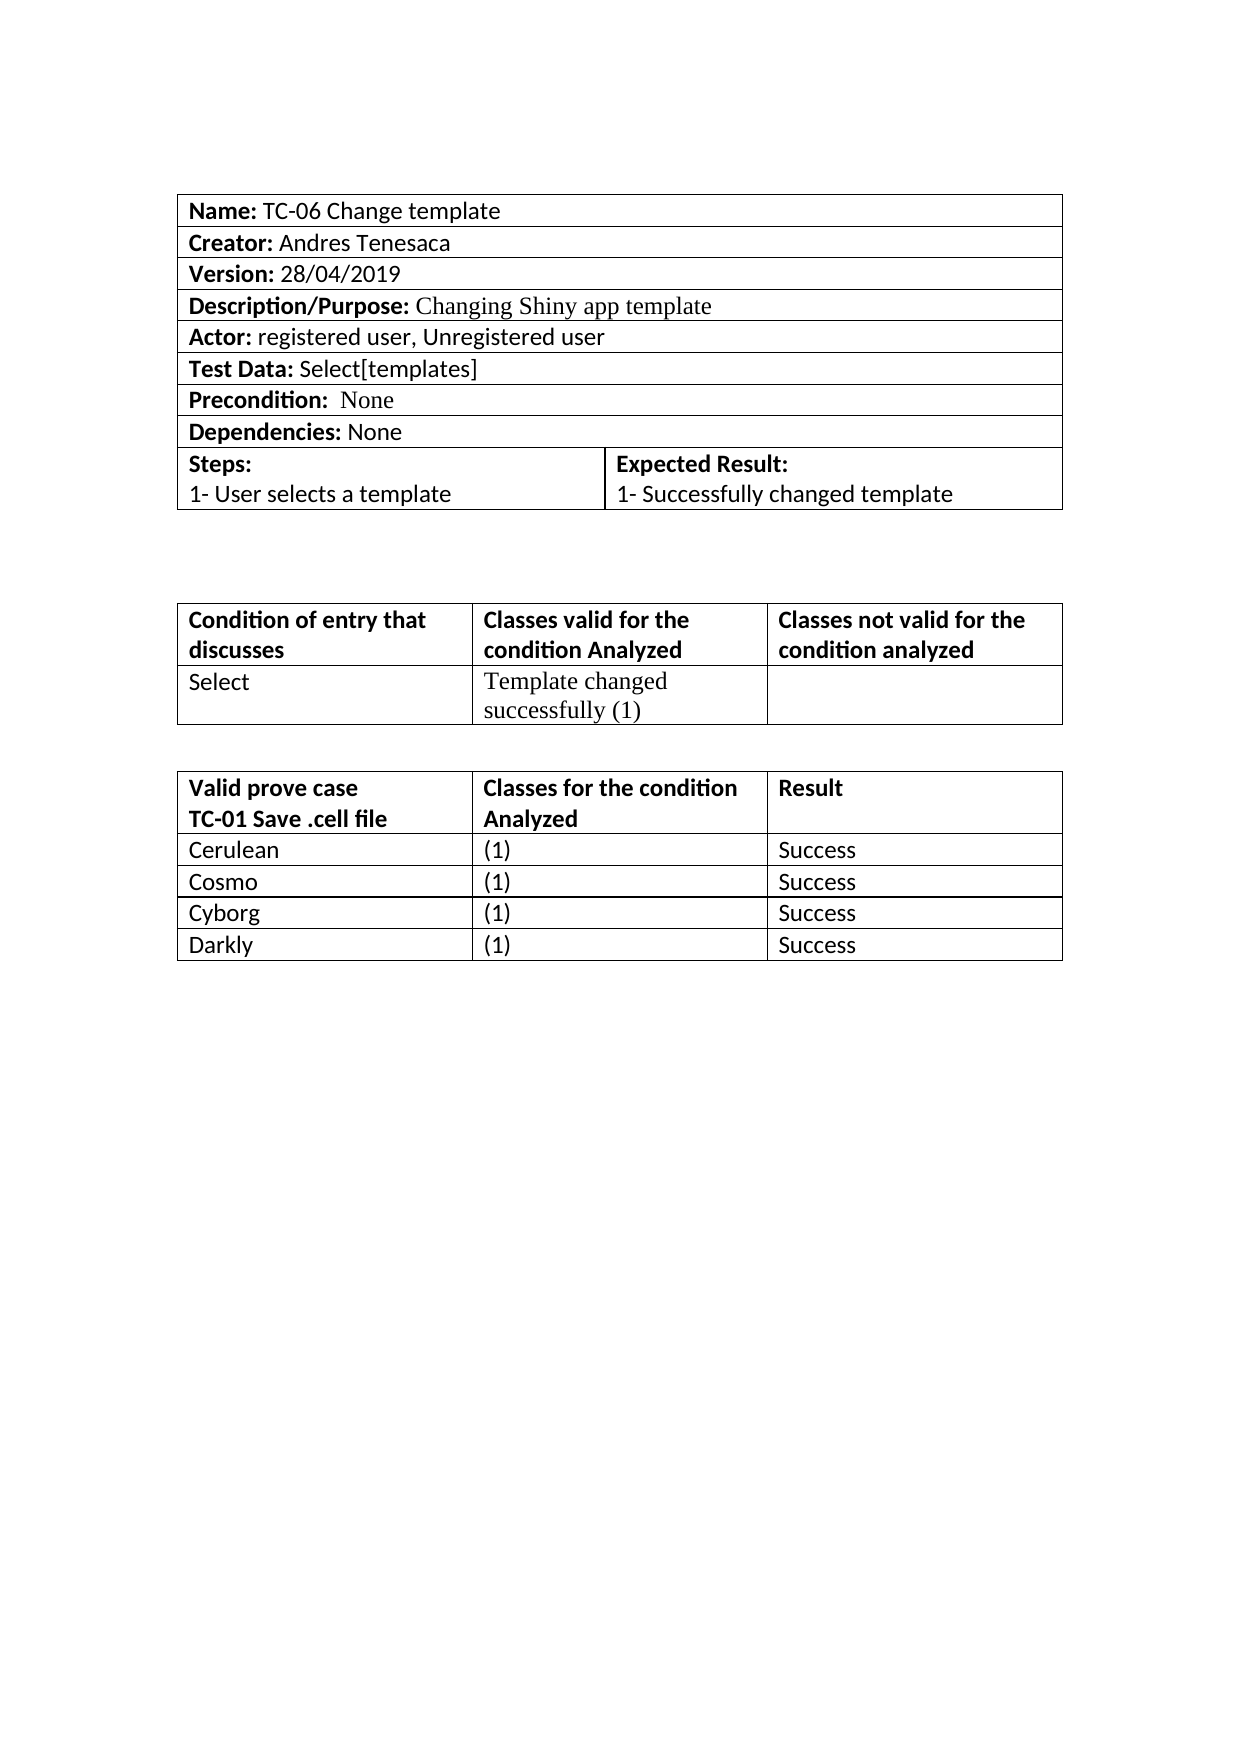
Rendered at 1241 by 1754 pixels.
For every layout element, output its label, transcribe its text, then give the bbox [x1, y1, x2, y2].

table_cell Creator: Andres Tenesaca [178, 227, 1062, 257]
table_cell Success [768, 929, 1062, 959]
table_cell (1) [473, 866, 767, 896]
table_cell Expected Result: 1- Successfully changed template [606, 448, 1062, 509]
table_header Condition of entry that discusses [178, 604, 472, 665]
table_cell Steps: 1- User selects a template [178, 448, 604, 509]
table_header Valid prove case TC-01 Save .cell file [178, 772, 472, 833]
table_cell Darkly [178, 929, 472, 959]
table_cell Test Data: Select[templates] [178, 353, 1062, 383]
table_cell Dependencies: None [178, 416, 1062, 447]
table_cell Description/Purpose: Changing Shiny app template [178, 290, 1062, 320]
table_header Classes for the condition Analyzed [473, 772, 767, 833]
table_cell Success [768, 834, 1062, 865]
table_cell (1) [473, 898, 767, 928]
table_header Classes valid for the condition Analyzed [473, 604, 767, 665]
table_cell (1) [473, 929, 767, 959]
table_cell [768, 666, 1062, 723]
table_cell Success [768, 866, 1062, 896]
table_header Name: TC-06 Change template [178, 195, 1062, 226]
table_cell Success [768, 898, 1062, 928]
table_cell Precondition: None [178, 385, 1062, 415]
table_cell Cosmo [178, 866, 472, 896]
table_cell Cyborg [178, 898, 472, 928]
table_cell Template changed successfully (1) [473, 666, 767, 723]
table_cell Select [178, 666, 472, 723]
table_header Result [768, 772, 1062, 833]
table_cell Cerulean [178, 834, 472, 865]
table_cell Version: 28/04/2019 [178, 258, 1062, 289]
table_cell Actor: registered user, Unregistered user [178, 321, 1062, 352]
table_cell (1) [473, 834, 767, 865]
table_header Classes not valid for the condition analyzed [768, 604, 1062, 665]
